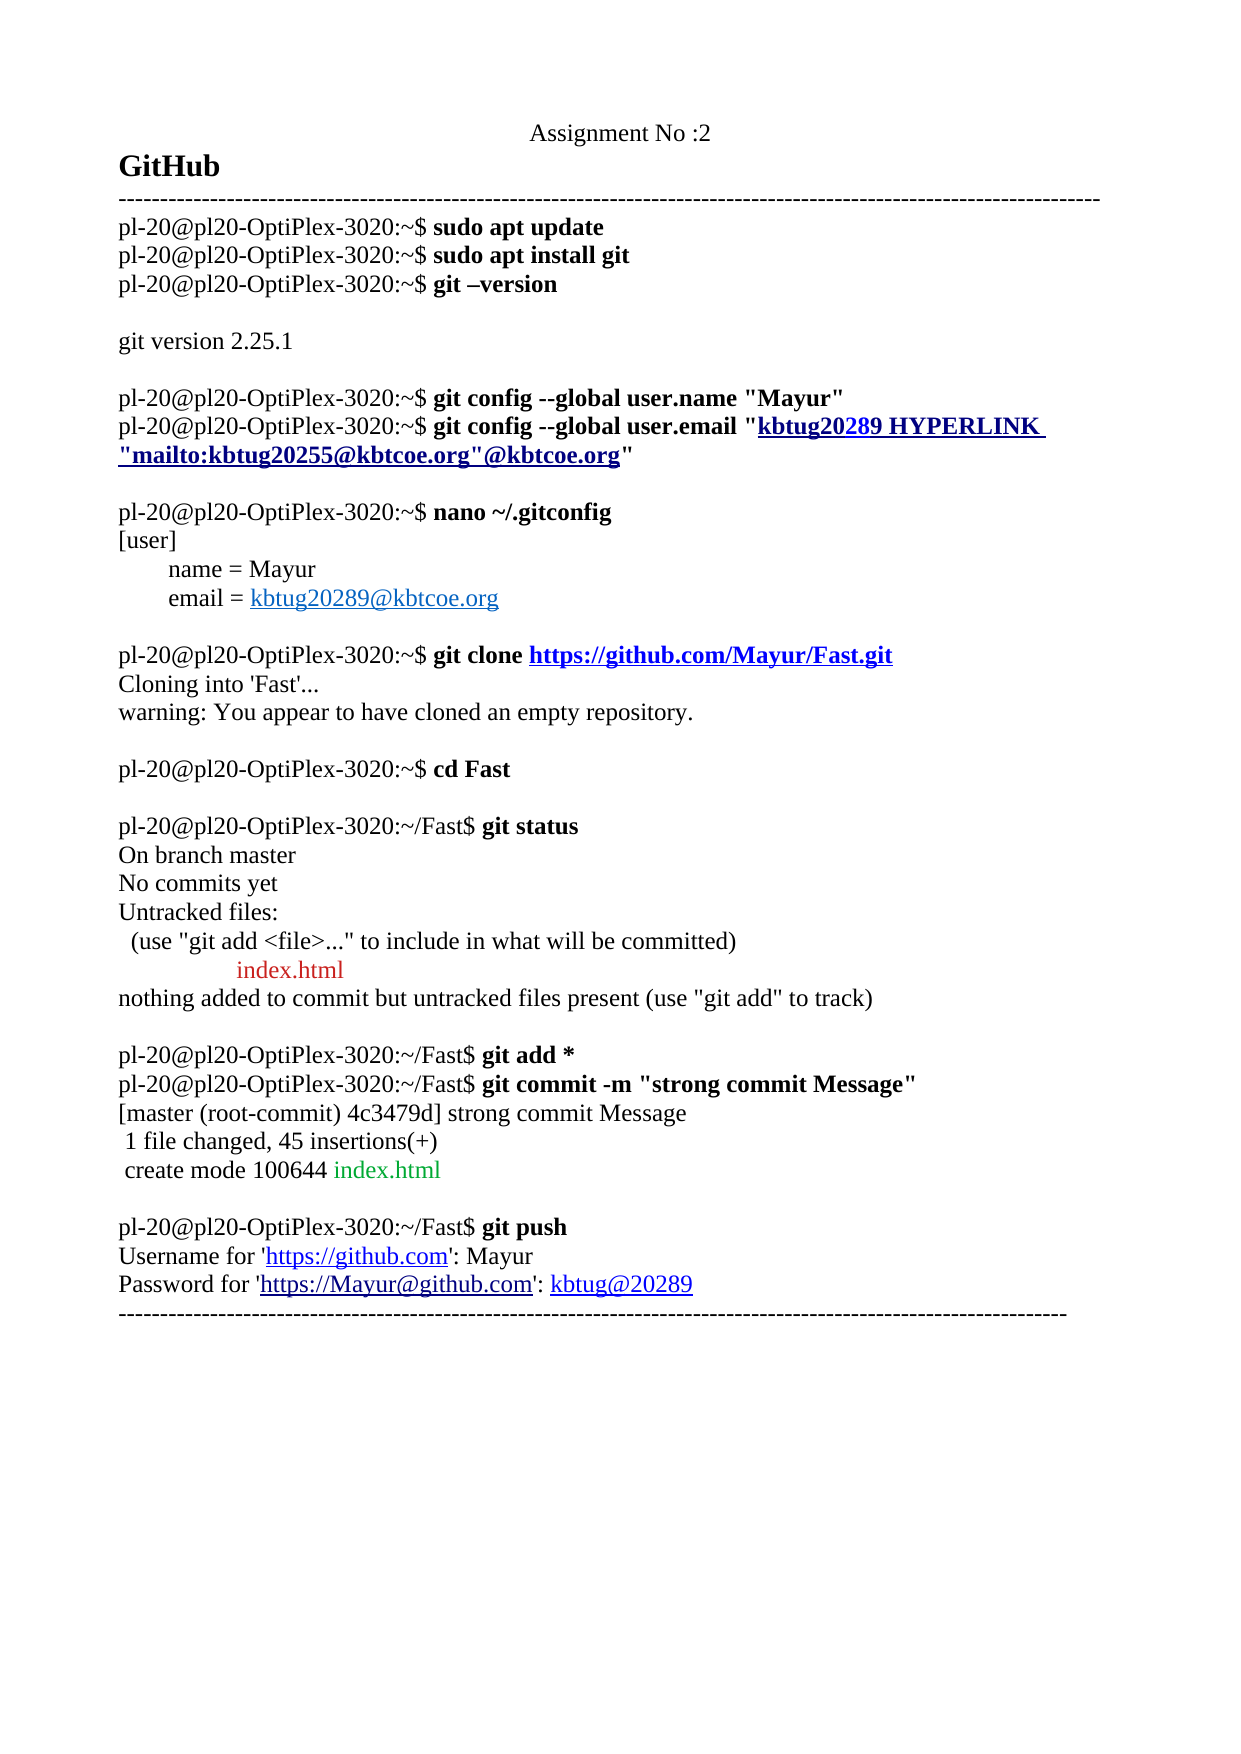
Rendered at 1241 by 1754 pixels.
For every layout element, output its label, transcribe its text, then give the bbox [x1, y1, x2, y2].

text nothing added to commit but untracked files present (use "git add" to track) [118, 983, 1122, 1012]
text create mode 100644 index.html [118, 1155, 1122, 1184]
text Password for 'https://Mayur@github.com': kbtug@20289 [118, 1269, 1122, 1298]
text pl-20@pl20-OptiPlex-3020:~$ git config --global user.name "Mayur" [118, 383, 1122, 411]
text No commits yet [118, 868, 1122, 897]
text pl-20@pl20-OptiPlex-3020:~$ git config --global user.email "kbtug20289 HYPERLINK "mailto:kbtug20255@kbtcoe.org"@kbtcoe.org" [118, 411, 1122, 469]
text On branch master [118, 840, 1122, 868]
text pl-20@pl20-OptiPlex-3020:~$ cd Fast [118, 754, 1122, 783]
text Assignment No :2 [118, 118, 1122, 147]
text Untracked files: [118, 897, 1122, 926]
text pl-20@pl20-OptiPlex-3020:~$ nano ~/.gitconfig [118, 497, 1122, 526]
text git version 2.25.1 [118, 326, 1122, 354]
text pl-20@pl20-OptiPlex-3020:~$ sudo apt install git [118, 240, 1122, 269]
text name = Mayur [118, 554, 1122, 583]
text Username for 'https://github.com': Mayur [118, 1241, 1122, 1269]
text pl-20@pl20-OptiPlex-3020:~/Fast$ git add * [118, 1040, 1122, 1069]
text (use "git add <file>..." to include in what will be committed) [118, 926, 1122, 955]
text pl-20@pl20-OptiPlex-3020:~/Fast$ git status [118, 811, 1122, 840]
text 1 file changed, 45 insertions(+) [118, 1126, 1122, 1155]
text [user] [118, 526, 1122, 554]
text pl-20@pl20-OptiPlex-3020:~/Fast$ git push [118, 1212, 1122, 1241]
text pl-20@pl20-OptiPlex-3020:~$ git clone https://github.com/Mayur/Fast.git [118, 640, 1122, 669]
text Cloning into 'Fast'... [118, 669, 1122, 697]
text ------------------------------------------------------------------------------------------------------------------ [118, 1298, 1122, 1327]
text warning: You appear to have cloned an empty repository. [118, 697, 1122, 726]
text [master (root-commit) 4c3479d] strong commit Message [118, 1098, 1122, 1126]
text ---------------------------------------------------------------------------------------------------------------------- [118, 183, 1122, 212]
text index.html [118, 955, 1122, 983]
text pl-20@pl20-OptiPlex-3020:~$ sudo apt update [118, 212, 1122, 240]
text email = kbtug20289@kbtcoe.org [118, 583, 1122, 612]
text pl-20@pl20-OptiPlex-3020:~$ git –version [118, 269, 1122, 298]
text pl-20@pl20-OptiPlex-3020:~/Fast$ git commit -m "strong commit Message" [118, 1069, 1122, 1098]
text GitHub [118, 147, 1122, 183]
